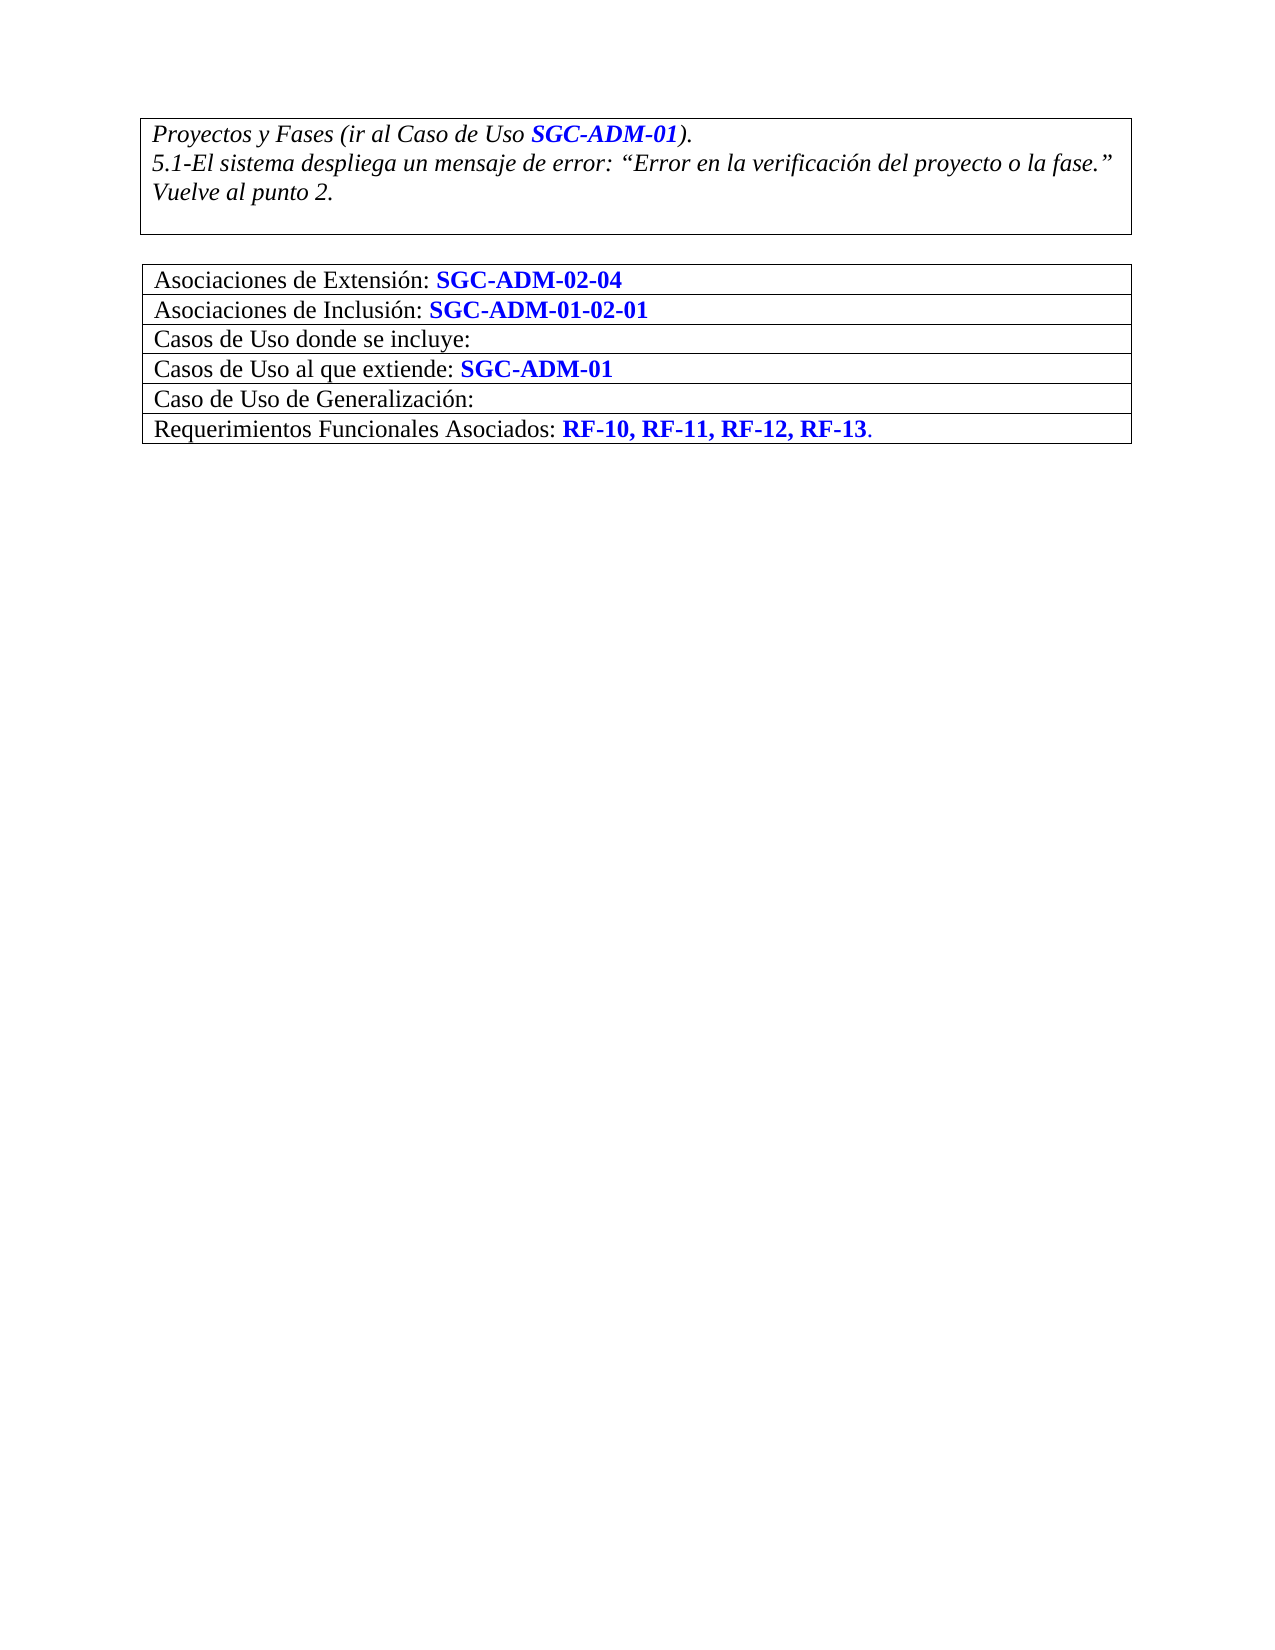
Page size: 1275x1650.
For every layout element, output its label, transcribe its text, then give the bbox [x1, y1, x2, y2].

table_cell Casos de Uso donde se incluye: [143, 325, 1131, 353]
table_cell Asociaciones de Inclusión: SGC-ADM-01-02-01 [143, 295, 1131, 323]
table_cell Casos de Uso al que extiende: SGC-ADM-01 [143, 354, 1131, 383]
table_cell Proyectos y Fases (ir al Caso de Uso SGC-ADM-01). 5.1-El sistema despliega un mensaje de error: “Error en la verificación del proyecto o la fase.” Vuelve al punto 2. [141, 119, 1131, 234]
table_cell Requerimientos Funcionales Asociados: RF-10, RF-11, RF-12, RF-13. [143, 414, 1131, 443]
table_header Asociaciones de Extensión: SGC-ADM-02-04 [143, 265, 1131, 294]
table_cell Caso de Uso de Generalización: [143, 384, 1131, 413]
